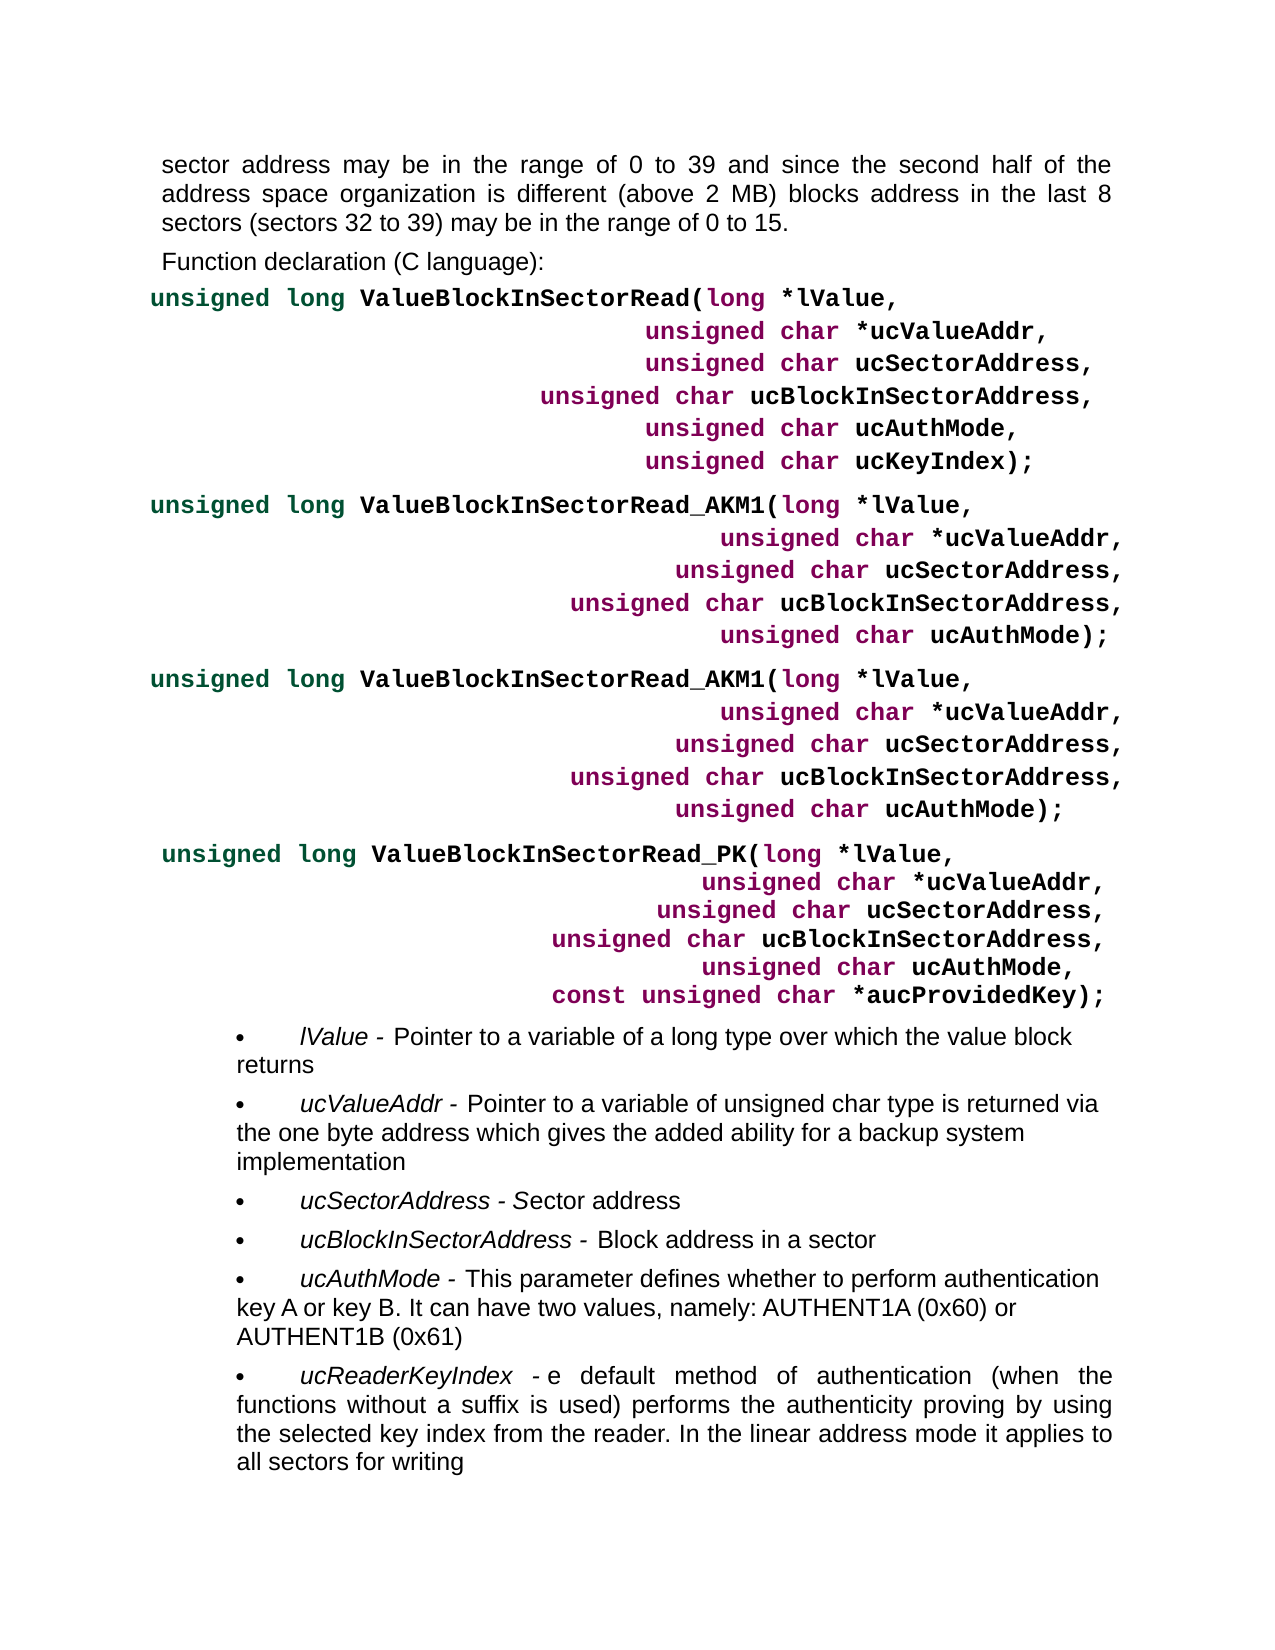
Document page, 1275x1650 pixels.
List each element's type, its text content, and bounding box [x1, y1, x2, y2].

text unsigned long ValueBlockInSectorRead_PK(long *lValue, unsigned char *ucValueAddr, unsigned char ucSectorAddress, unsigned char ucBlockInSectorAddress, unsigned char ucAuthMode, const unsigned char *aucProvidedKey); [161, 841, 1114, 1011]
text Function declaration (C language): [161, 247, 1114, 275]
text unsigned long ValueBlockInSectorRead_AKM1(long *lValue, unsigned char *ucValueAddr, unsigned char ucSectorAddress, unsigned char ucBlockInSectorAddress, unsigned char ucAuthMode); [150, 493, 1125, 651]
text unsigned long ValueBlockInSectorRead(long *lValue, unsigned char *ucValueAddr, unsigned char ucSectorAddress, unsigned char ucBlockInSectorAddress, unsigned char ucAuthMode, unsigned char ucKeyIndex); [150, 286, 1125, 477]
list ucValueAddr - Pointer to a variable of unsigned char type is returned via the one byte address which gives the added ability for a backup system implementation [236, 1089, 1114, 1176]
list ucSectorAddress - Sector address [236, 1186, 1114, 1215]
list ucReaderKeyIndex - e default method of authentication (when the functions without a suffix is used) performs the authenticity proving by using the selected key index from the reader. In the linear address mode it applies to all sectors for writing [236, 1361, 1114, 1476]
list ucAuthMode - This parameter defines whether to perform authentication key A or key B. It can have two values, namely: AUTHENT1A (0x60) or AUTHENT1B (0x61) [236, 1264, 1114, 1351]
list ucBlockInSectorAddress - Block address in a sector [236, 1225, 1114, 1254]
text unsigned long ValueBlockInSectorRead_AKM1(long *lValue, unsigned char *ucValueAddr, unsigned char ucSectorAddress, unsigned char ucBlockInSectorAddress, unsigned char ucAuthMode); [150, 667, 1125, 825]
text sector address may be in the range of 0 to 39 and since the second half of the address space organization is different (above 2 MB) blocks address in the last 8 sectors (sectors 32 to 39) may be in the range of 0 to 15. [161, 150, 1114, 236]
list lValue - Pointer to a variable of a long type over which the value block returns [236, 1022, 1114, 1079]
